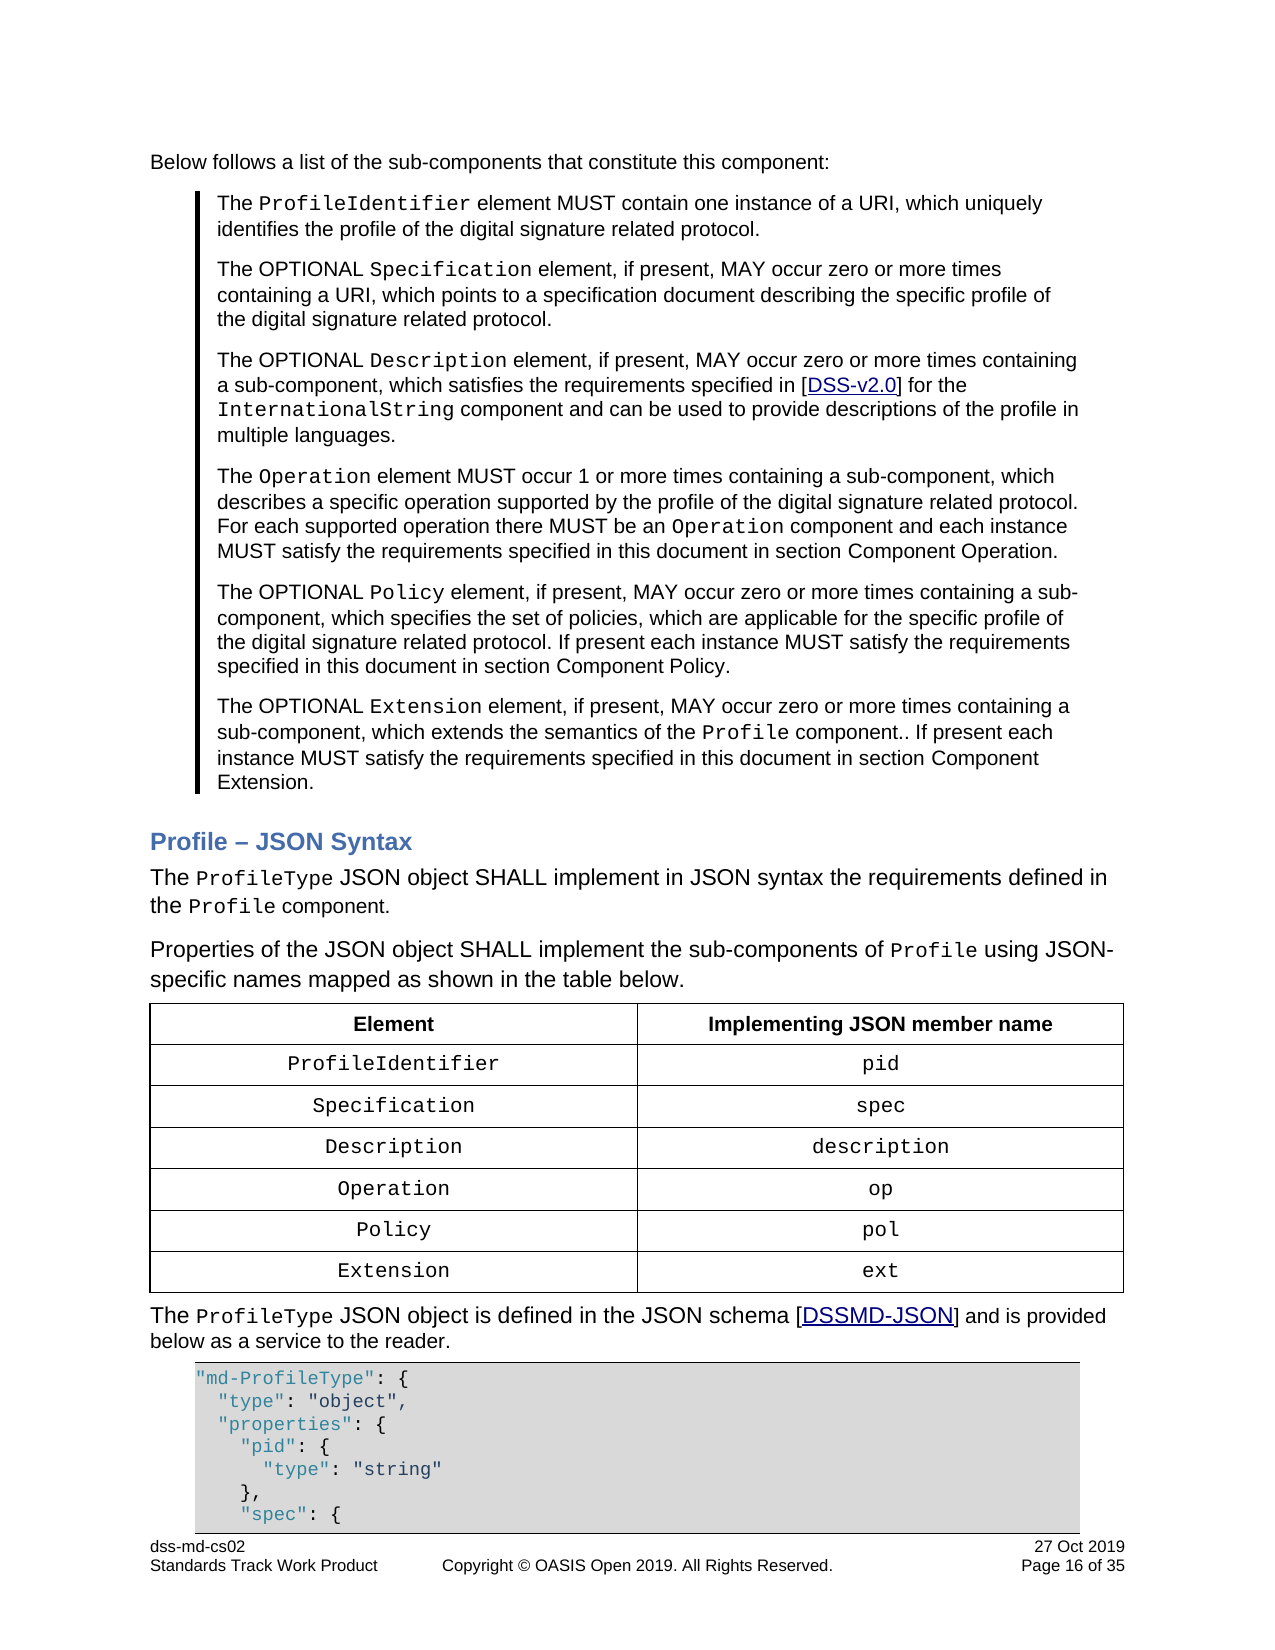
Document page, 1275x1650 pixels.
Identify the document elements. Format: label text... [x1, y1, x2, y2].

subtitle Profile – JSON Syntax [150, 827, 1125, 856]
table_cell Specification [151, 1086, 637, 1127]
text "md-ProfileType": { [195, 1363, 1080, 1384]
table_cell Extension [151, 1252, 637, 1292]
table_cell op [638, 1169, 1123, 1209]
table_cell Operation [151, 1169, 637, 1209]
text The OPTIONAL Specification element, if present, MAY occur zero or more times containing a URI, which points to a specification document describing the specific profile of the digital signature related protocol. [200, 257, 1080, 331]
table_cell description [638, 1128, 1123, 1168]
text The ProfileIdentifier element MUST contain one instance of a URI, which uniquely identifies the profile of the digital signature related protocol. [200, 191, 1080, 240]
table_cell Policy [151, 1211, 637, 1251]
text "properties": { [195, 1407, 1080, 1430]
table_cell ProfileIdentifier [151, 1045, 637, 1085]
table_cell pid [638, 1045, 1123, 1085]
text The ProfileType JSON object SHALL implement in JSON syntax the requirements defined in the Profile component. [150, 864, 1125, 920]
text The OPTIONAL Extension element, if present, MAY occur zero or more times containing a sub-component, which extends the semantics of the Profile component.. If present each instance MUST satisfy the requirements specified in this document in section 3.1.9. [200, 694, 1080, 794]
text Below follows a list of the sub-components that constitute this component: [150, 150, 1125, 174]
text The OPTIONAL Description element, if present, MAY occur zero or more times containing a sub-component, which satisfies the requirements specified in [DSS-v2.0] for the InternationalString component and can be used to provide descriptions of the profile in multiple languages. [200, 347, 1080, 447]
table_header Implementing JSON member name [638, 1004, 1123, 1044]
table_cell Description [151, 1128, 637, 1168]
table_cell spec [638, 1086, 1123, 1127]
table_header Element [151, 1004, 637, 1044]
text }, [195, 1475, 1080, 1498]
table_cell pol [638, 1211, 1123, 1251]
text The OPTIONAL Policy element, if present, MAY occur zero or more times containing a sub-component, which specifies the set of policies, which are applicable for the specific profile of the digital signature related protocol. If present each instance MUST satisfy the requirements specified in this document in section 3.1.7. [200, 580, 1080, 678]
text "type": "object", [195, 1384, 1080, 1407]
text "spec": { [195, 1498, 1080, 1533]
text Properties of the JSON object SHALL implement the sub-components of Profile using JSON-specific names mapped as shown in the table below. [150, 936, 1125, 992]
text "type": "string" [195, 1452, 1080, 1475]
text "pid": { [195, 1430, 1080, 1452]
table_cell ext [638, 1252, 1123, 1292]
text The Operation element MUST occur 1 or more times containing a sub-component, which describes a specific operation supported by the profile of the digital signature related protocol. For each supported operation there MUST be an Operation component and each instance MUST satisfy the requirements specified in this document in section 3.1.4. [200, 464, 1080, 563]
text The ProfileType JSON object is defined in the JSON schema [DSSMD-JSON] and is provided below as a service to the reader. [150, 1302, 1125, 1353]
